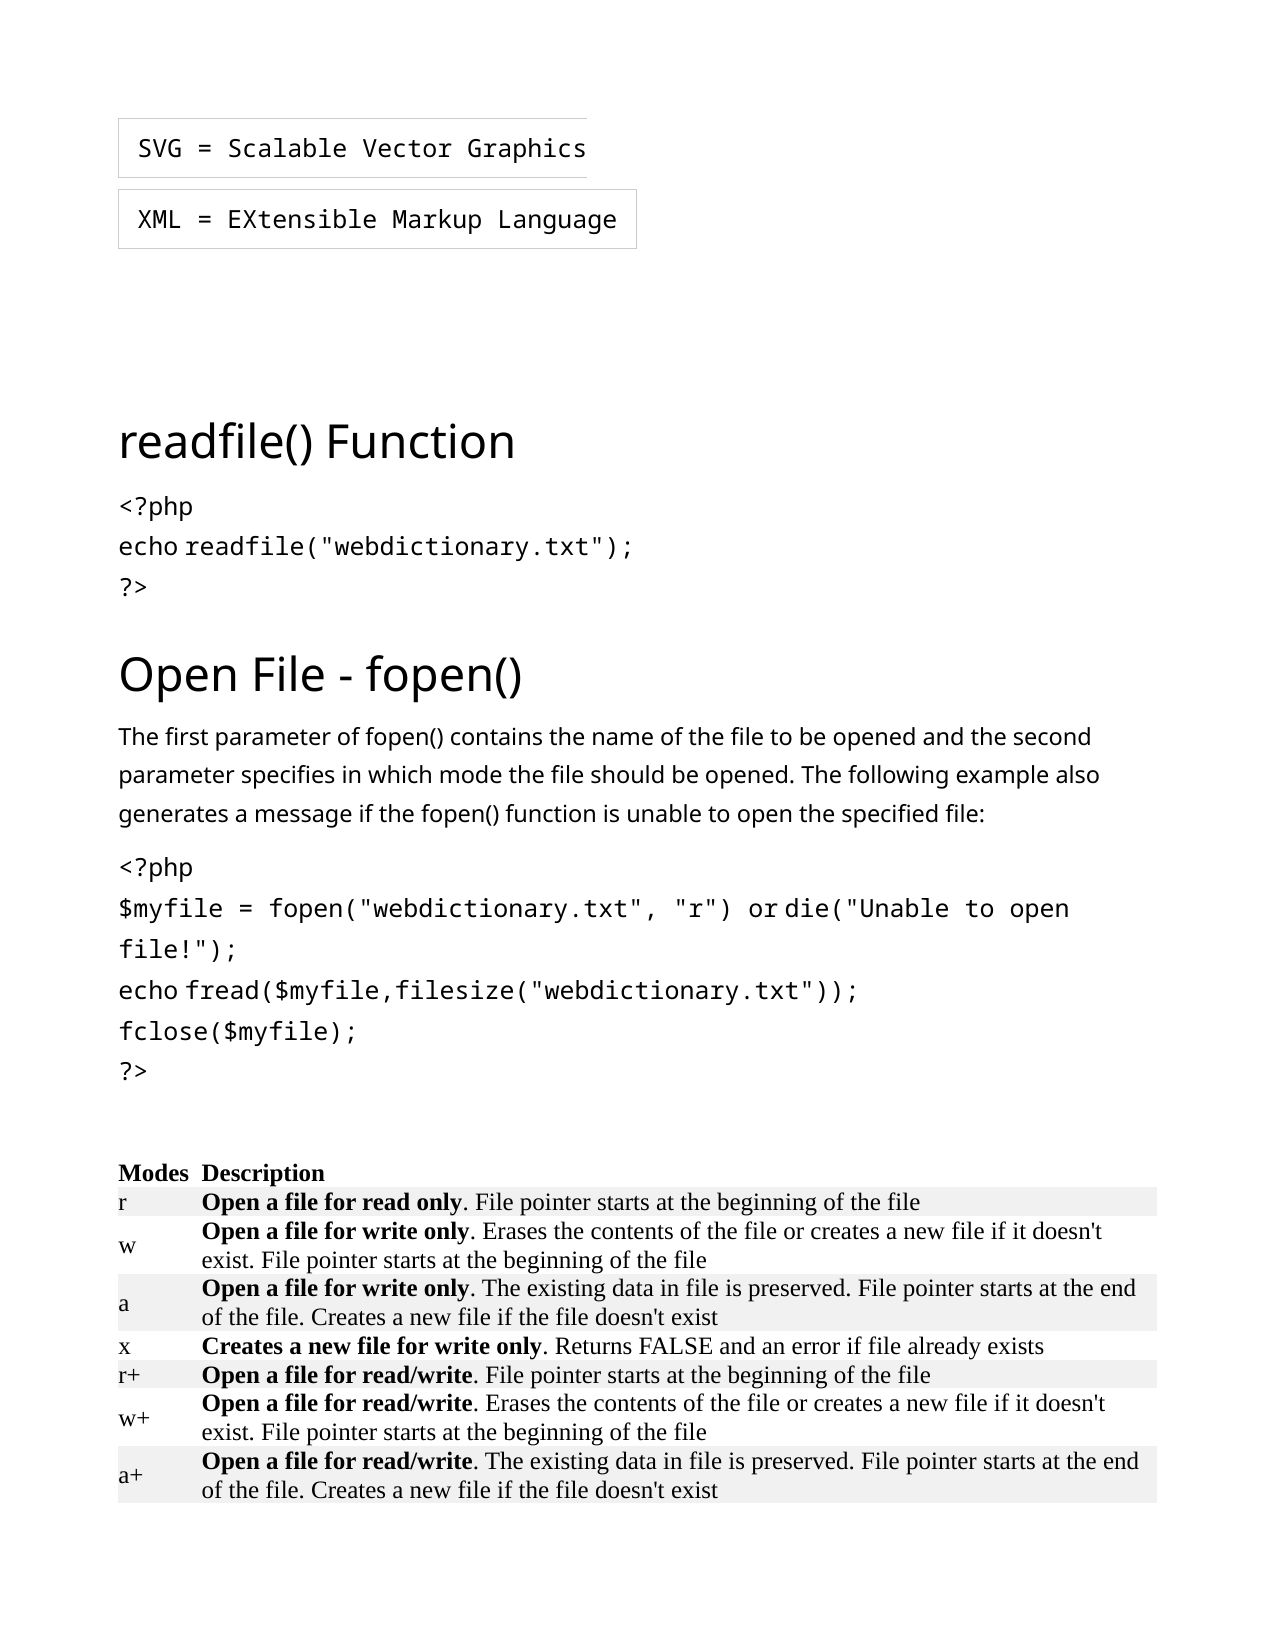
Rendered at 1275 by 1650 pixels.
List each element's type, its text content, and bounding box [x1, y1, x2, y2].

text <?php $myfile = fopen("webdictionary.txt", "r") or die("Unable to open file!"); echo fread($myfile,filesize("webdictionary.txt")); fclose($myfile); ?> [118, 850, 1157, 1088]
table_cell a [118, 1274, 201, 1331]
table_cell Open a file for write only. Erases the contents of the file or creates a new file if it doesn't exist. File pointer starts at the beginning of the file [201, 1216, 1157, 1273]
text The first parameter of fopen() contains the name of the file to be opened and the second parameter specifies in which mode the file should be opened. The following example also generates a message if the fopen() function is unable to open the specified file: [118, 720, 1157, 829]
subtitle readfile() Function [118, 409, 1157, 472]
table_cell r+ [118, 1360, 201, 1388]
table_cell Open a file for read only. File pointer starts at the beginning of the file [201, 1187, 1157, 1216]
table_header Modes [118, 1159, 201, 1187]
table_cell Open a file for read/write. The existing data in file is preserved. File pointer starts at the end of the file. Creates a new file if the file doesn't exist [201, 1446, 1157, 1503]
text <?php echo readfile("webdictionary.txt"); ?> [118, 488, 1157, 604]
table_cell a+ [118, 1446, 201, 1503]
table_cell x [118, 1331, 201, 1360]
text SVG = Scalable Vector Graphics XML = EXtensible Markup Language [118, 118, 1157, 248]
subtitle Open File - fopen() [118, 641, 1157, 705]
table_cell w [118, 1216, 201, 1273]
table_header Description [201, 1159, 1157, 1187]
table_cell r [118, 1187, 201, 1216]
table_cell w+ [118, 1389, 201, 1446]
table_cell Open a file for read/write. File pointer starts at the beginning of the file [201, 1360, 1157, 1388]
table_cell Open a file for write only. The existing data in file is preserved. File pointer starts at the end of the file. Creates a new file if the file doesn't exist [201, 1274, 1157, 1331]
table_cell Creates a new file for write only. Returns FALSE and an error if file already exists [201, 1331, 1157, 1360]
table_cell Open a file for read/write. Erases the contents of the file or creates a new file if it doesn't exist. File pointer starts at the beginning of the file [201, 1389, 1157, 1446]
